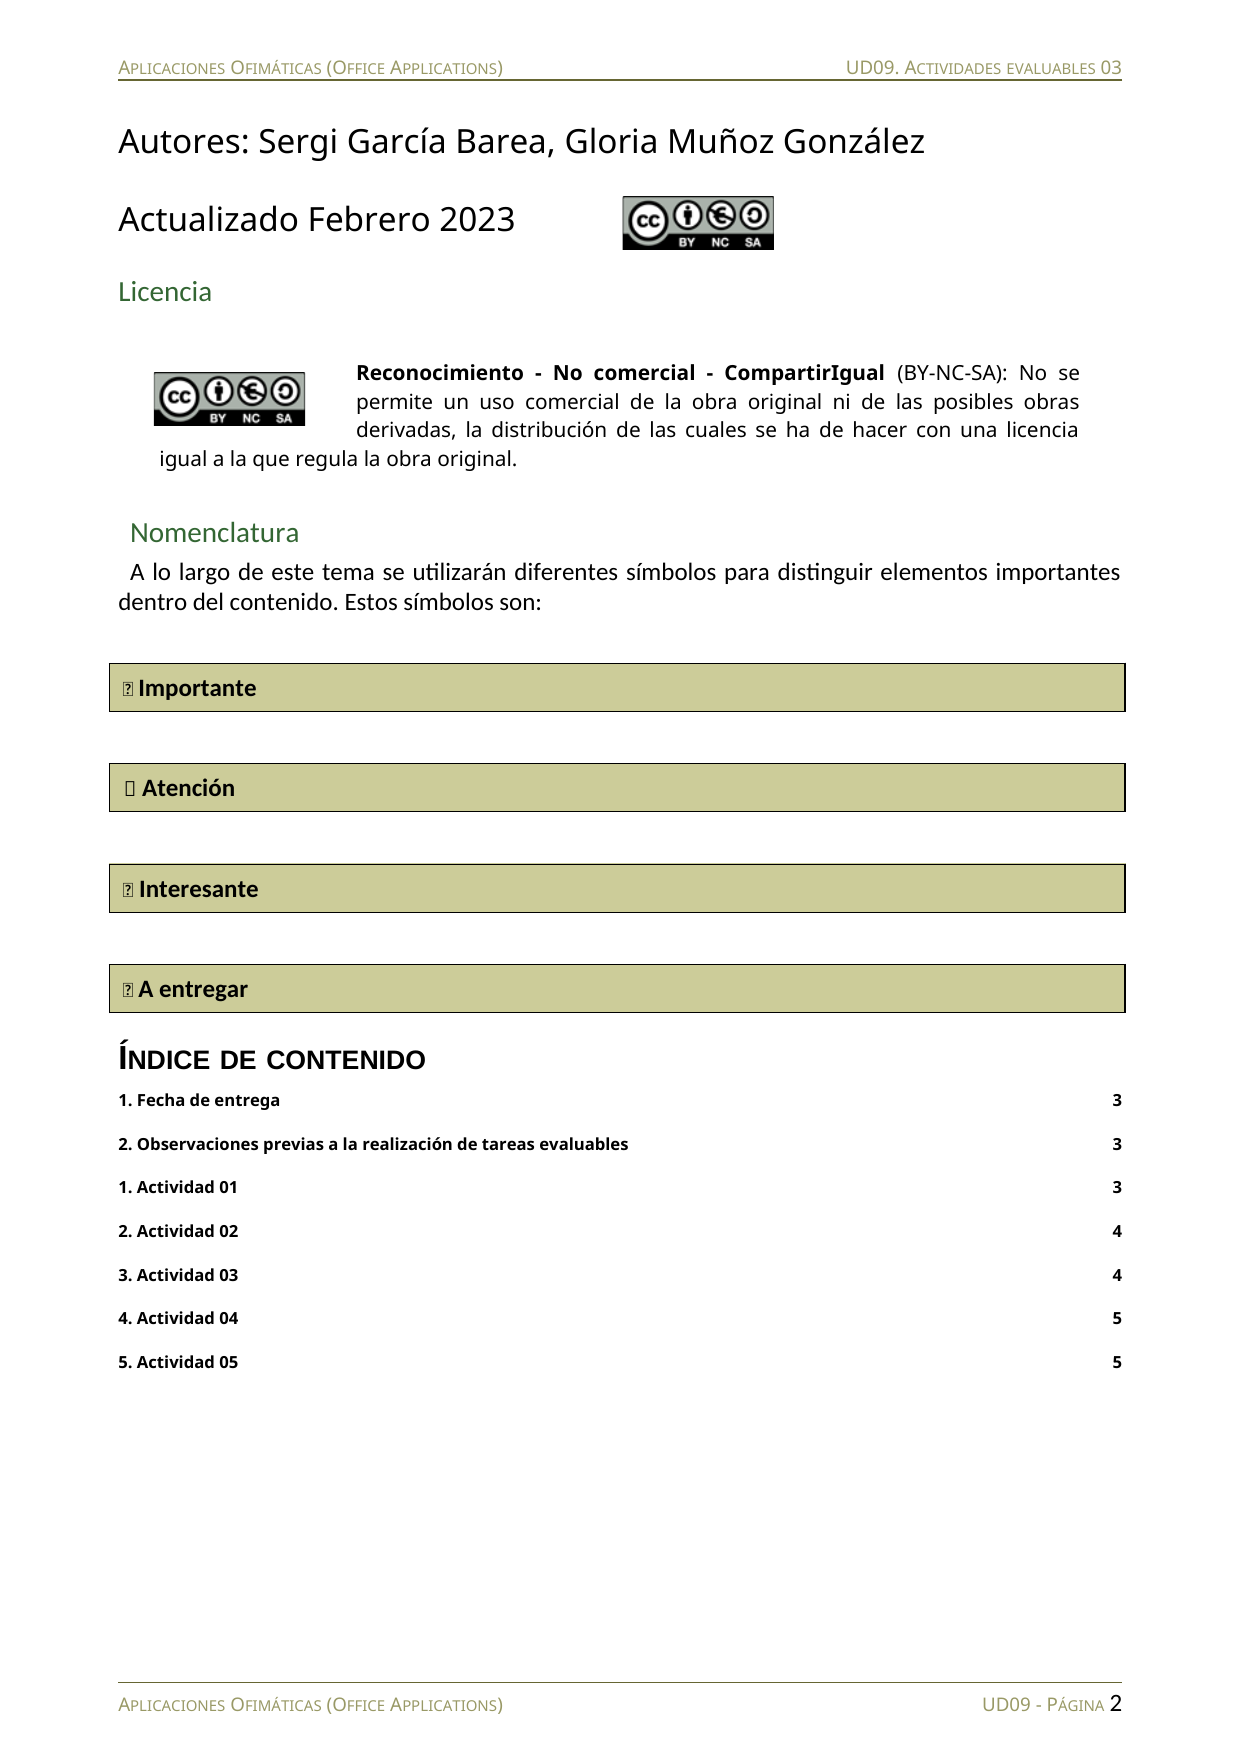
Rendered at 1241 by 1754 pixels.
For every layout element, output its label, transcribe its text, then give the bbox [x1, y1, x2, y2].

text 3. Actividad 03 4 [118, 1263, 1122, 1286]
text ❕ Atención [110, 764, 1124, 811]
text 📖 Importante [110, 664, 1124, 711]
text 1. Actividad 01 3 [118, 1176, 1122, 1199]
text 4. Actividad 04 5 [118, 1307, 1122, 1329]
picture [622, 196, 774, 250]
text 2. Actividad 02 4 [118, 1220, 1122, 1242]
text Reconocimiento - No comercial - CompartirIgual (BY-NC-SA): No se permite un uso comercial de la obra original ni de las posibles obras derivadas, la distribución de las cuales se ha de hacer con una licencia igual a la que regula la obra original. [159, 358, 1080, 472]
text Actualizado Febrero 2023 [118, 196, 622, 241]
text Índice de contenido [118, 1038, 1122, 1077]
text 💬 Interesante [110, 865, 1124, 912]
text [774, 196, 1122, 241]
text 5. Actividad 05 5 [118, 1350, 1122, 1373]
text Autores: Sergi García Barea, Gloria Muñoz González [118, 118, 1122, 163]
text Nomenclatura [118, 514, 1122, 549]
text 2. Observaciones previas a la realización de tareas evaluables 3 [118, 1133, 1122, 1155]
text Licencia [118, 273, 1122, 309]
picture [153, 372, 306, 426]
text 📕 A entregar [110, 965, 1124, 1012]
text 1. Fecha de entrega 3 [118, 1089, 1122, 1112]
text A lo largo de este tema se utilizarán diferentes símbolos para distinguir elementos importantes dentro del contenido. Estos símbolos son: [118, 556, 1122, 617]
